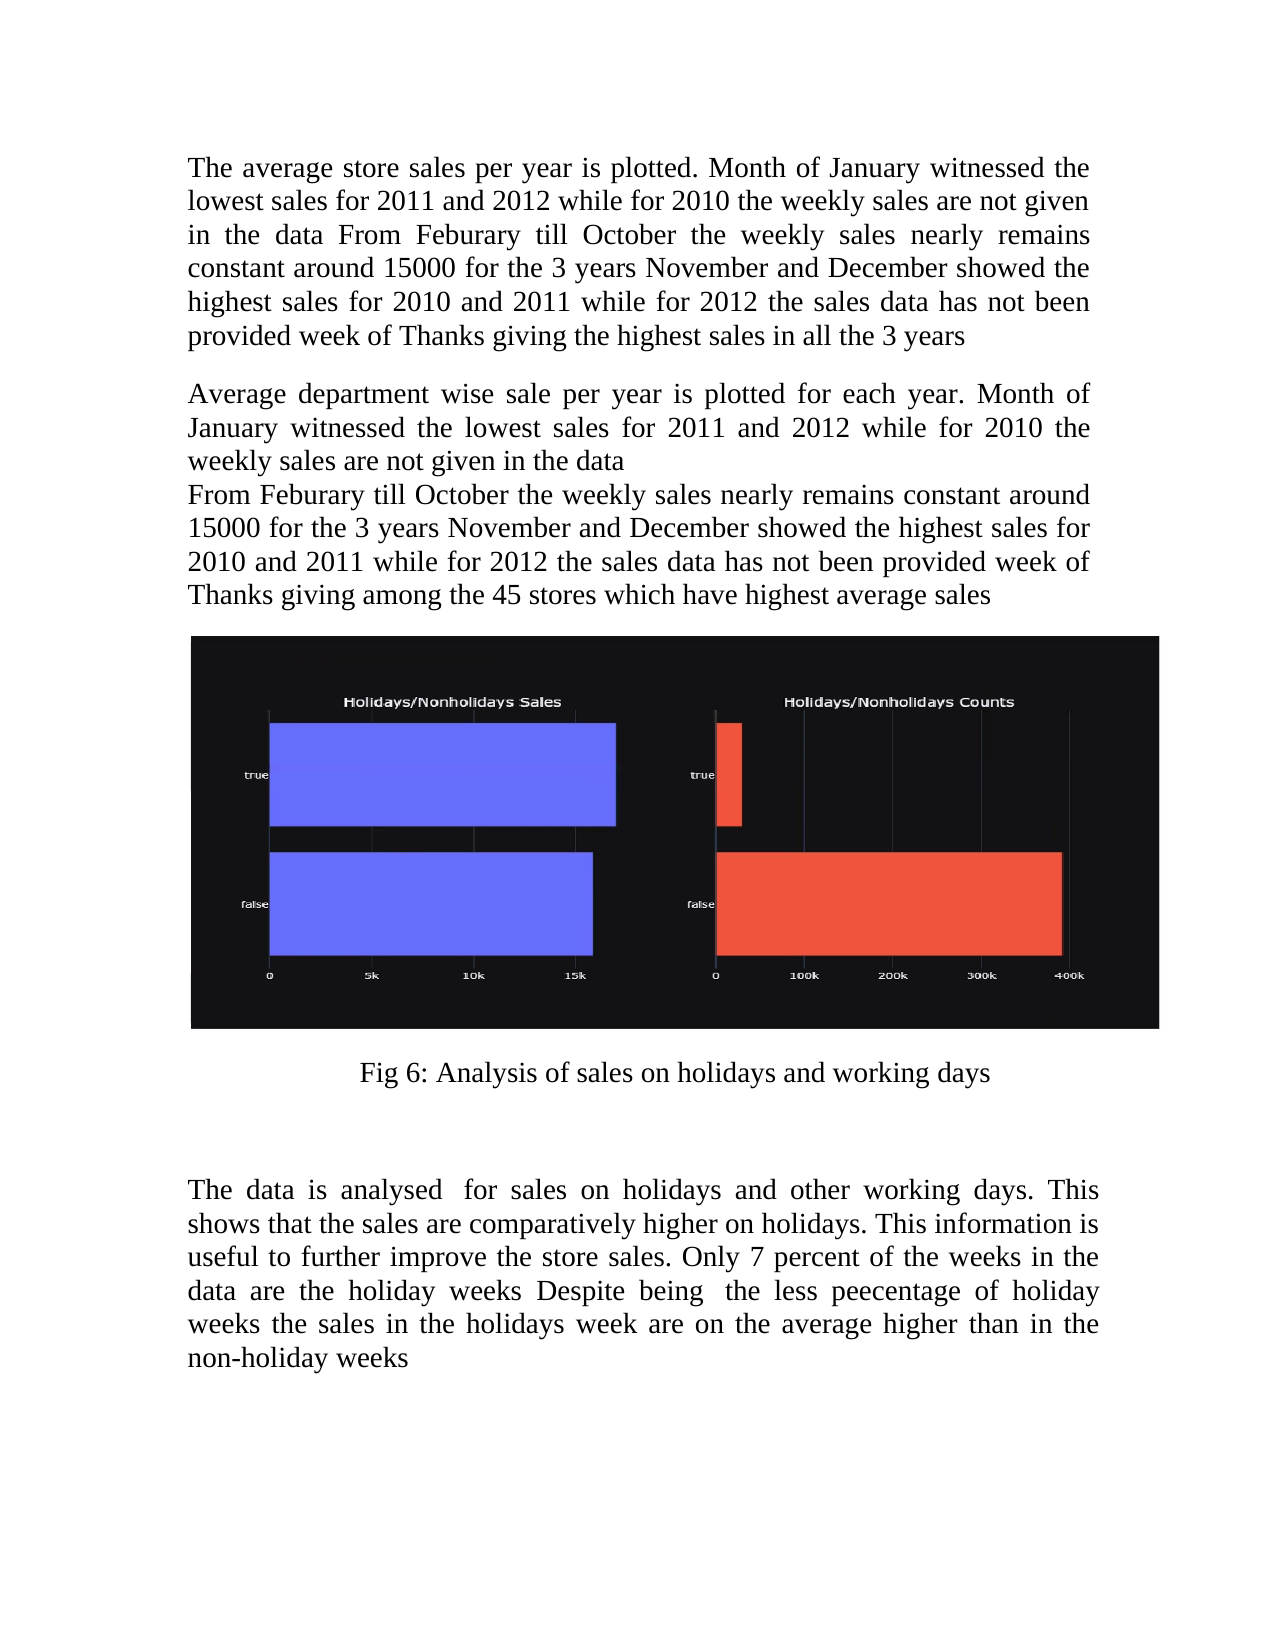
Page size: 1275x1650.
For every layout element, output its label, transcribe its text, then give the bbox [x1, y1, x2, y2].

picture [188, 636, 1162, 1032]
text Average department wise sale per year is plotted for each year. Month of January witnessed the lowest sales for 2011 and 2012 while for 2010 the weekly sales are not given in the data [187, 376, 1091, 477]
text Fig 6: Analysis of sales on holidays and working days [359, 656, 1175, 1089]
text The average store sales per year is plotted. Month of January witnessed the lowest sales for 2011 and 2012 while for 2010 the weekly sales are not given in the data From Feburary till October the weekly sales nearly remains constant around 15000 for the 3 years November and December showed the highest sales for 2010 and 2011 while for 2012 the sales data has not been provided week of Thanks giving the highest sales in all the 3 years [187, 150, 1091, 351]
text The data is analysed for sales on holidays and other working days. This shows that the sales are comparatively higher on holidays. This information is useful to further improve the store sales. Only 7 percent of the weeks in the data are the holiday weeks Despite being the less peecentage of holiday weeks the sales in the holidays week are on the average higher than in the non-holiday weeks [187, 1172, 1100, 1374]
text From Feburary till October the weekly sales nearly remains constant around 15000 for the 3 years November and December showed the highest sales for 2010 and 2011 while for 2012 the sales data has not been provided week of Thanks giving among the 45 stores which have highest average sales [187, 477, 1091, 611]
